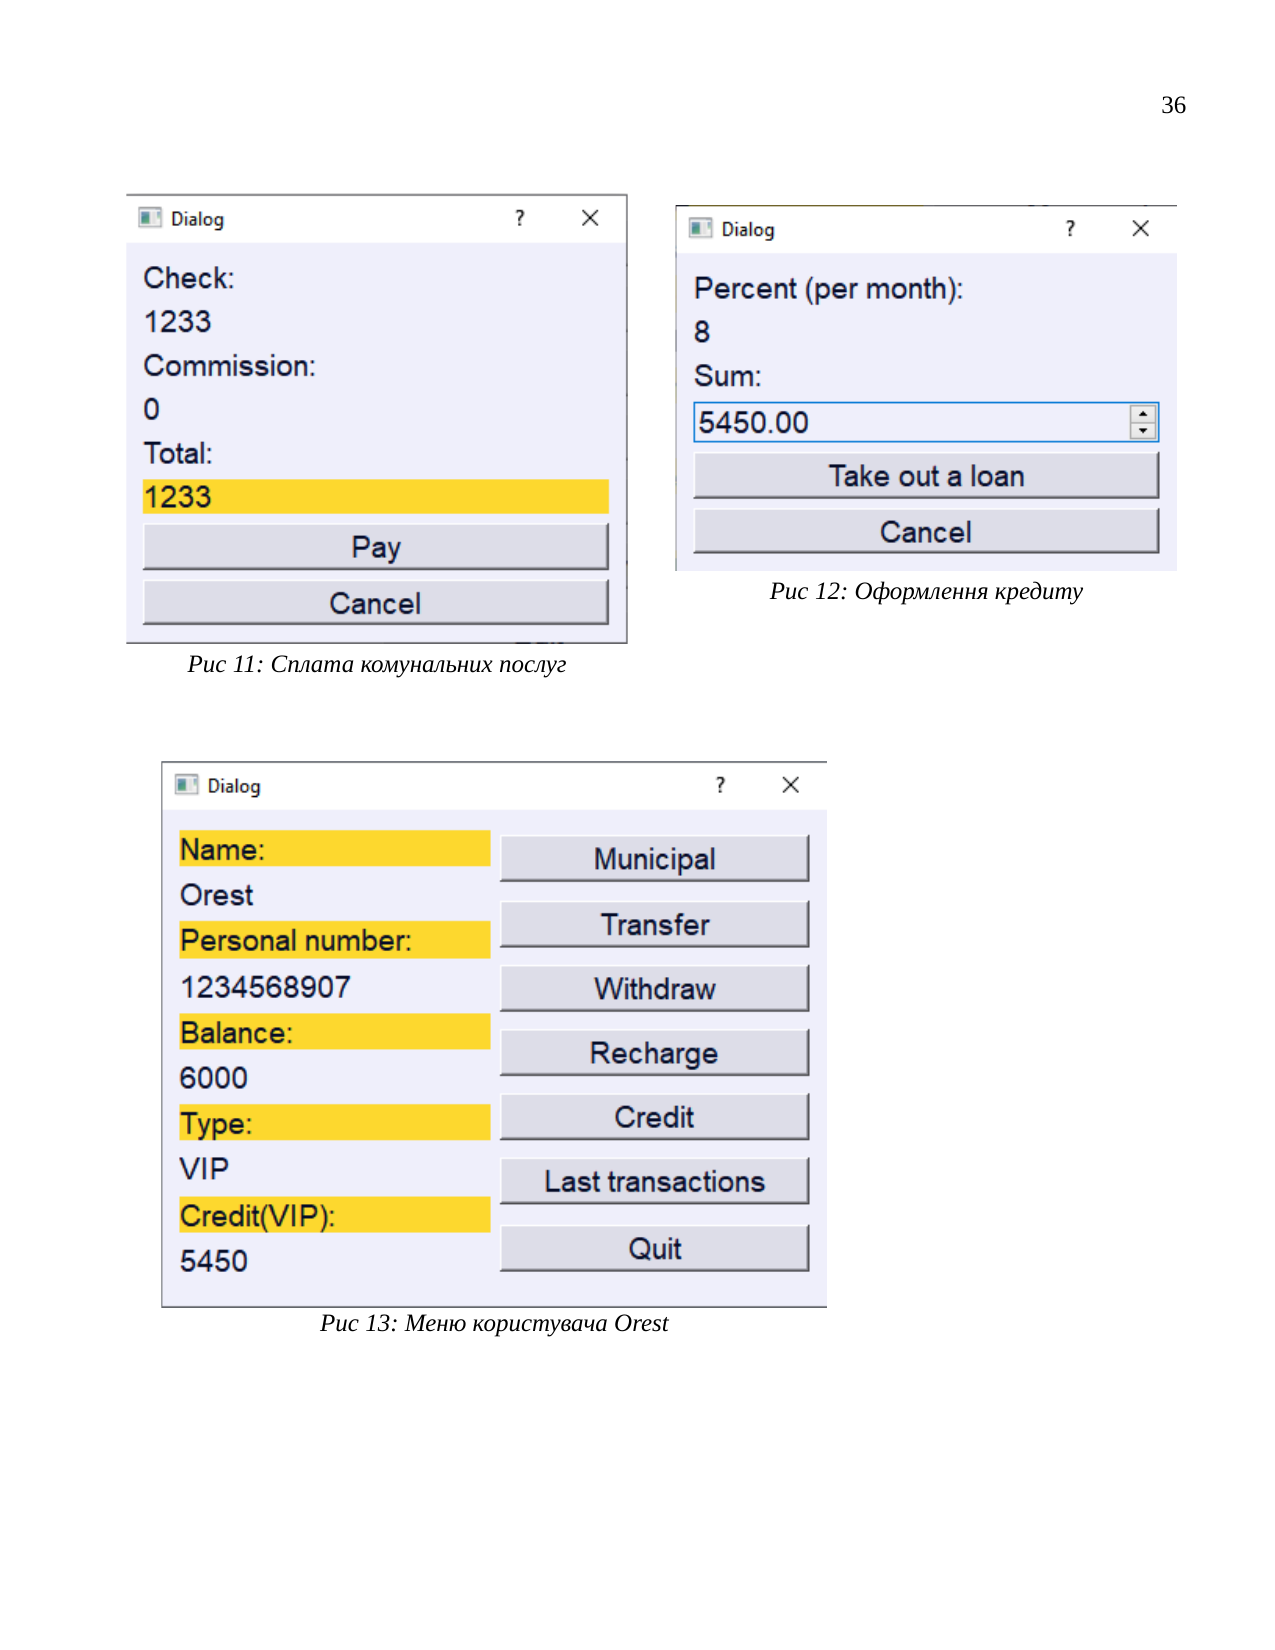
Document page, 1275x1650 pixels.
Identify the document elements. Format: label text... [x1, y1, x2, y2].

text Рис 12: Оформлення кредиту [676, 571, 1177, 605]
picture [675, 205, 1177, 571]
text Рис 13: Меню користувача Orest [161, 1308, 827, 1336]
text Рис 11: Сплата комунальних послуг [126, 644, 628, 678]
picture [126, 193, 628, 644]
picture [161, 761, 827, 1308]
